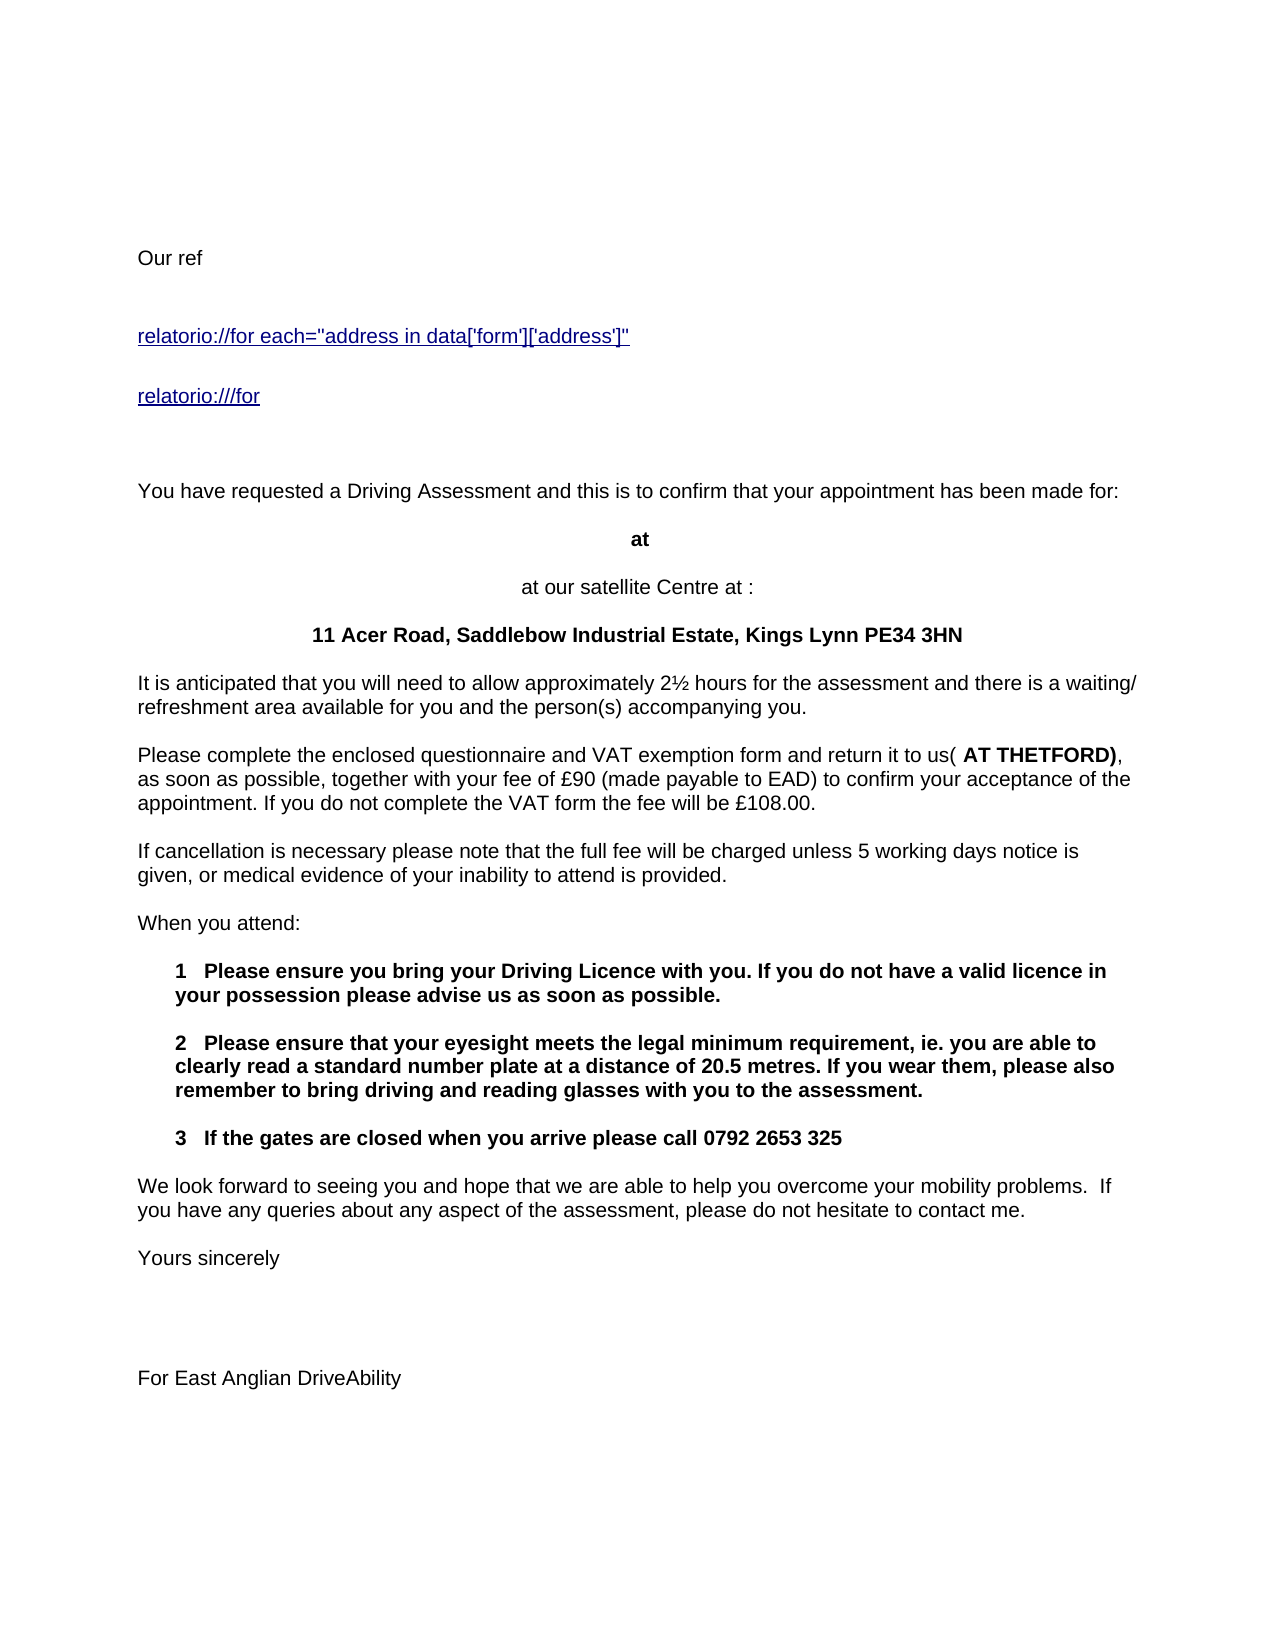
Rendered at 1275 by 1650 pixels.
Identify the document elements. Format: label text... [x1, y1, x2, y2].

text 1 Please ensure you bring your Driving Licence with you. If you do not have a valid licence in your possession please advise us as soon as possible. [175, 958, 1138, 1006]
text at our satellite Centre at : [137, 575, 1138, 599]
text 11 Acer Road, Saddlebow Industrial Estate, Kings Lynn PE34 3HN [137, 623, 1138, 647]
table_cell relatorio:///for [138, 378, 1138, 407]
text 2 Please ensure that your eyesight meets the legal minimum requirement, ie. you are able to clearly read a standard number plate at a distance of 20.5 metres. If you wear them, please also remember to bring driving and reading glasses with you to the assessment. [175, 1030, 1138, 1102]
text <data['form']['title']> <data['form']['name']> [137, 294, 1138, 318]
text You have requested a Driving Assessment and this is to confirm that your appointment has been made for: [137, 479, 1138, 503]
text It is anticipated that you will need to allow approximately 2½ hours for the assessment and there is a waiting/ refreshment area available for you and the person(s) accompanying you. [137, 671, 1138, 719]
text For East Anglian DriveAbility [137, 1366, 1138, 1390]
text If cancellation is necessary please note that the full fee will be charged unless 5 working days notice is given, or medical evidence of your inability to attend is provided. [137, 839, 1138, 887]
text When you attend: [137, 911, 1138, 934]
text Yours sincerely [137, 1246, 1138, 1270]
text 3 If the gates are closed when you arrive please call 0792 2653 325 [175, 1126, 1138, 1150]
table_cell <address> [138, 348, 1138, 377]
text <time> [137, 270, 1138, 294]
text <data['form']['apmt_start_date']> at <data['form']['apmt_start_time']> [137, 527, 1138, 551]
text We look forward to seeing you and hope that we are able to help you overcome your mobility problems. If you have any queries about any aspect of the assessment, please do not hesitate to contact me. [137, 1174, 1138, 1222]
text <data['form']['title_last_name']> [137, 431, 1138, 455]
table_header relatorio://for each="address in data['form']['address']" [138, 318, 1138, 348]
text Our ref <data['form']['file_refrence_no']> [137, 246, 1138, 270]
text Please complete the enclosed questionnaire and VAT exemption form and return it to us( AT THETFORD), as soon as possible, together with your fee of £90 (made payable to EAD) to confirm your acceptance of the appointment. If you do not complete the VAT form the fee will be £108.00. [137, 743, 1138, 815]
